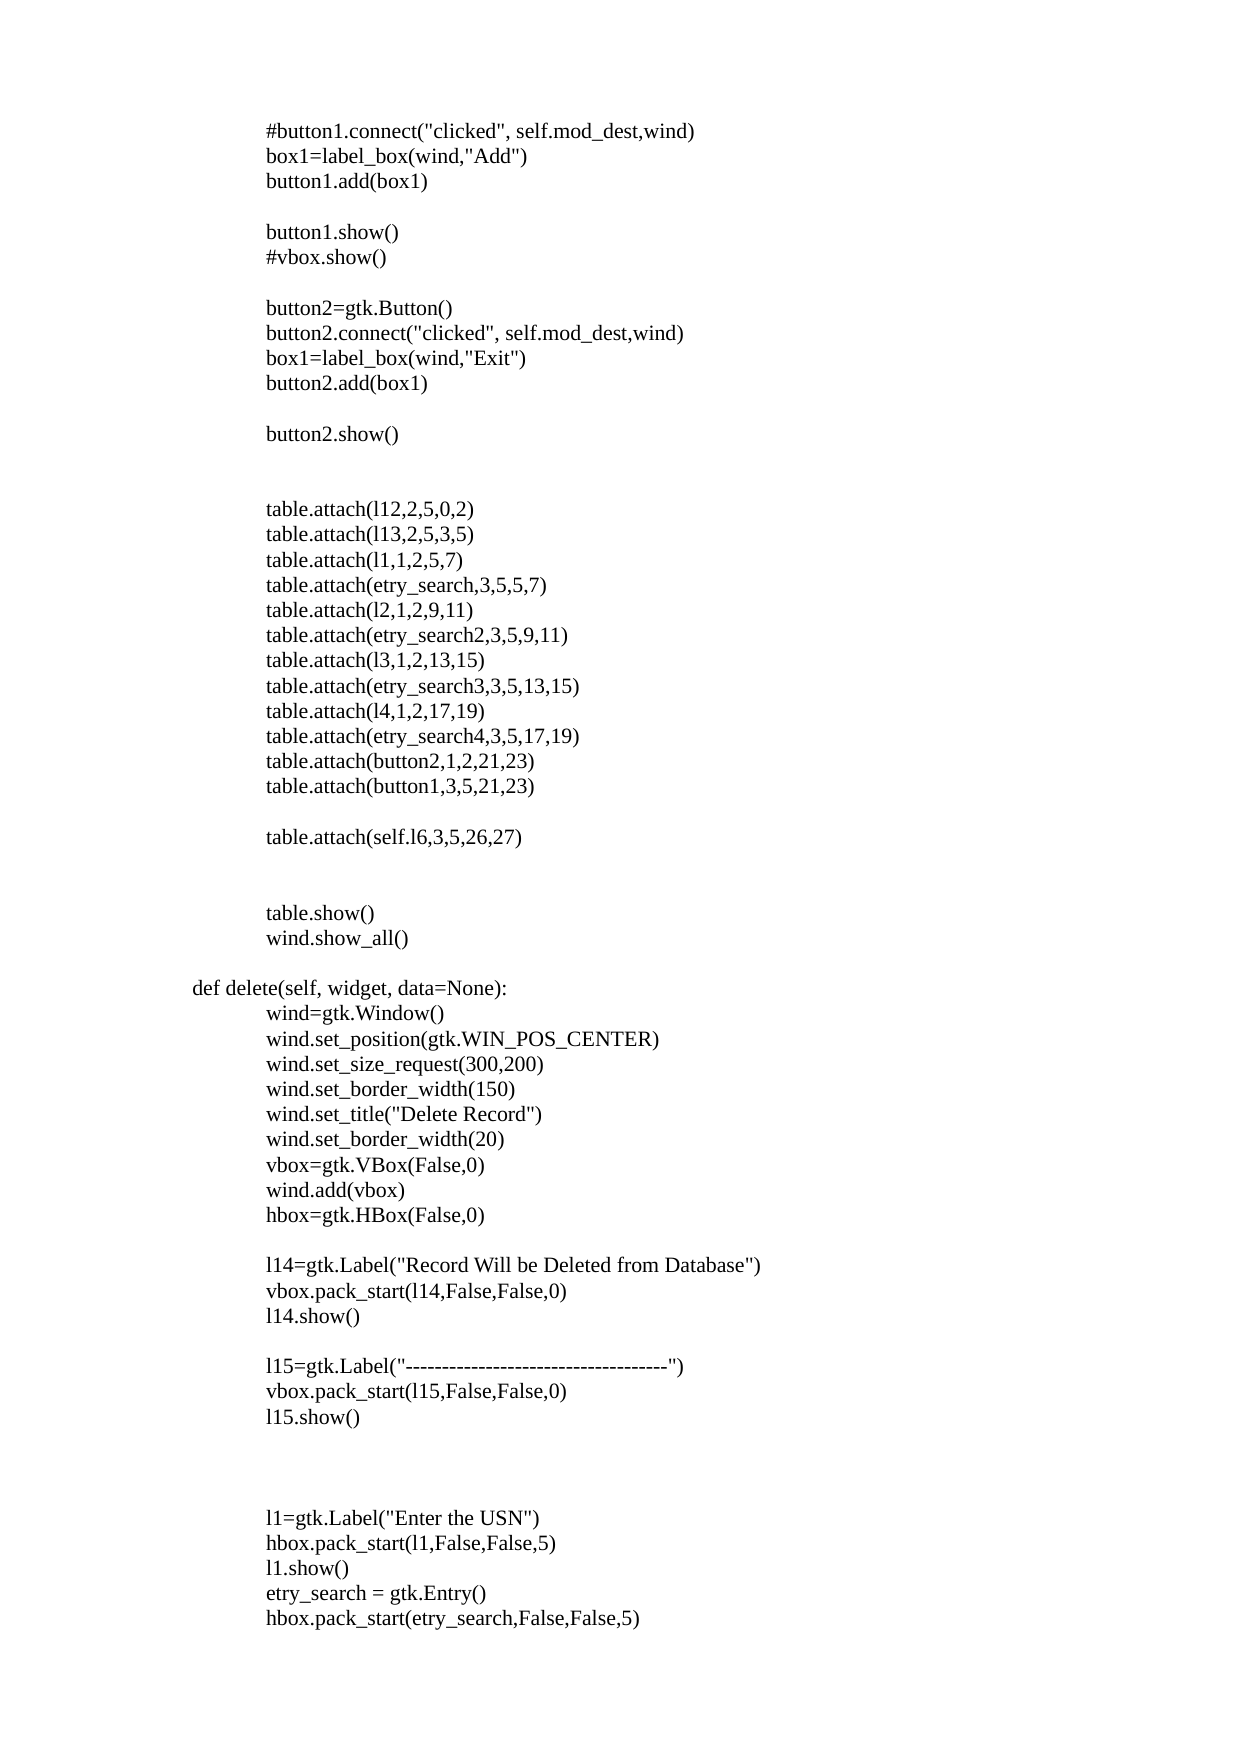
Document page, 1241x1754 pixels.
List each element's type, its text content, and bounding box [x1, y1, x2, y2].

text wind.set_size_request(300,200) [118, 1051, 1122, 1076]
text l14=gtk.Label("Record Will be Deleted from Database") [118, 1252, 1122, 1278]
text def delete(self, widget, data=None): [118, 975, 1122, 1000]
text table.attach(etry_search,3,5,5,7) [118, 572, 1122, 597]
text button1.show() [118, 219, 1122, 244]
text table.attach(l13,2,5,3,5) [118, 521, 1122, 547]
text hbox.pack_start(l1,False,False,5) [118, 1530, 1122, 1555]
text table.attach(l3,1,2,13,15) [118, 647, 1122, 673]
text vbox.pack_start(l14,False,False,0) [118, 1278, 1122, 1303]
text button1.add(box1) [118, 168, 1122, 194]
text table.attach(l12,2,5,0,2) [118, 496, 1122, 521]
text button2=gtk.Button() [118, 294, 1122, 320]
text button2.add(box1) [118, 370, 1122, 395]
text table.attach(etry_search3,3,5,13,15) [118, 673, 1122, 698]
text table.show() [118, 899, 1122, 925]
text wind.add(vbox) [118, 1177, 1122, 1202]
text box1=label_box(wind,"Add") [118, 143, 1122, 168]
text table.attach(l4,1,2,17,19) [118, 698, 1122, 723]
text table.attach(l2,1,2,9,11) [118, 597, 1122, 622]
text vbox=gtk.VBox(False,0) [118, 1152, 1122, 1177]
text table.attach(button2,1,2,21,23) [118, 748, 1122, 773]
text l1=gtk.Label("Enter the USN") [118, 1504, 1122, 1530]
text #vbox.show() [118, 244, 1122, 269]
text etry_search = gtk.Entry() [118, 1580, 1122, 1605]
text hbox=gtk.HBox(False,0) [118, 1202, 1122, 1227]
text hbox.pack_start(etry_search,False,False,5) [118, 1605, 1122, 1631]
text table.attach(etry_search4,3,5,17,19) [118, 723, 1122, 748]
text wind.set_border_width(150) [118, 1076, 1122, 1101]
text table.attach(button1,3,5,21,23) [118, 773, 1122, 799]
text button2.connect("clicked", self.mod_dest,wind) [118, 320, 1122, 345]
text wind.set_title("Delete Record") [118, 1101, 1122, 1126]
text vbox.pack_start(l15,False,False,0) [118, 1378, 1122, 1404]
text table.attach(l1,1,2,5,7) [118, 547, 1122, 572]
text wind=gtk.Window() [118, 1000, 1122, 1026]
text l1.show() [118, 1555, 1122, 1580]
text wind.set_position(gtk.WIN_POS_CENTER) [118, 1026, 1122, 1051]
text box1=label_box(wind,"Exit") [118, 345, 1122, 370]
text wind.show_all() [118, 925, 1122, 950]
text l15=gtk.Label("------------------------------------") [118, 1353, 1122, 1378]
text table.attach(self.l6,3,5,26,27) [118, 824, 1122, 849]
text button2.show() [118, 421, 1122, 446]
text #button1.connect("clicked", self.mod_dest,wind) [118, 118, 1122, 143]
text table.attach(etry_search2,3,5,9,11) [118, 622, 1122, 647]
text l15.show() [118, 1404, 1122, 1429]
text l14.show() [118, 1303, 1122, 1328]
text wind.set_border_width(20) [118, 1126, 1122, 1152]
